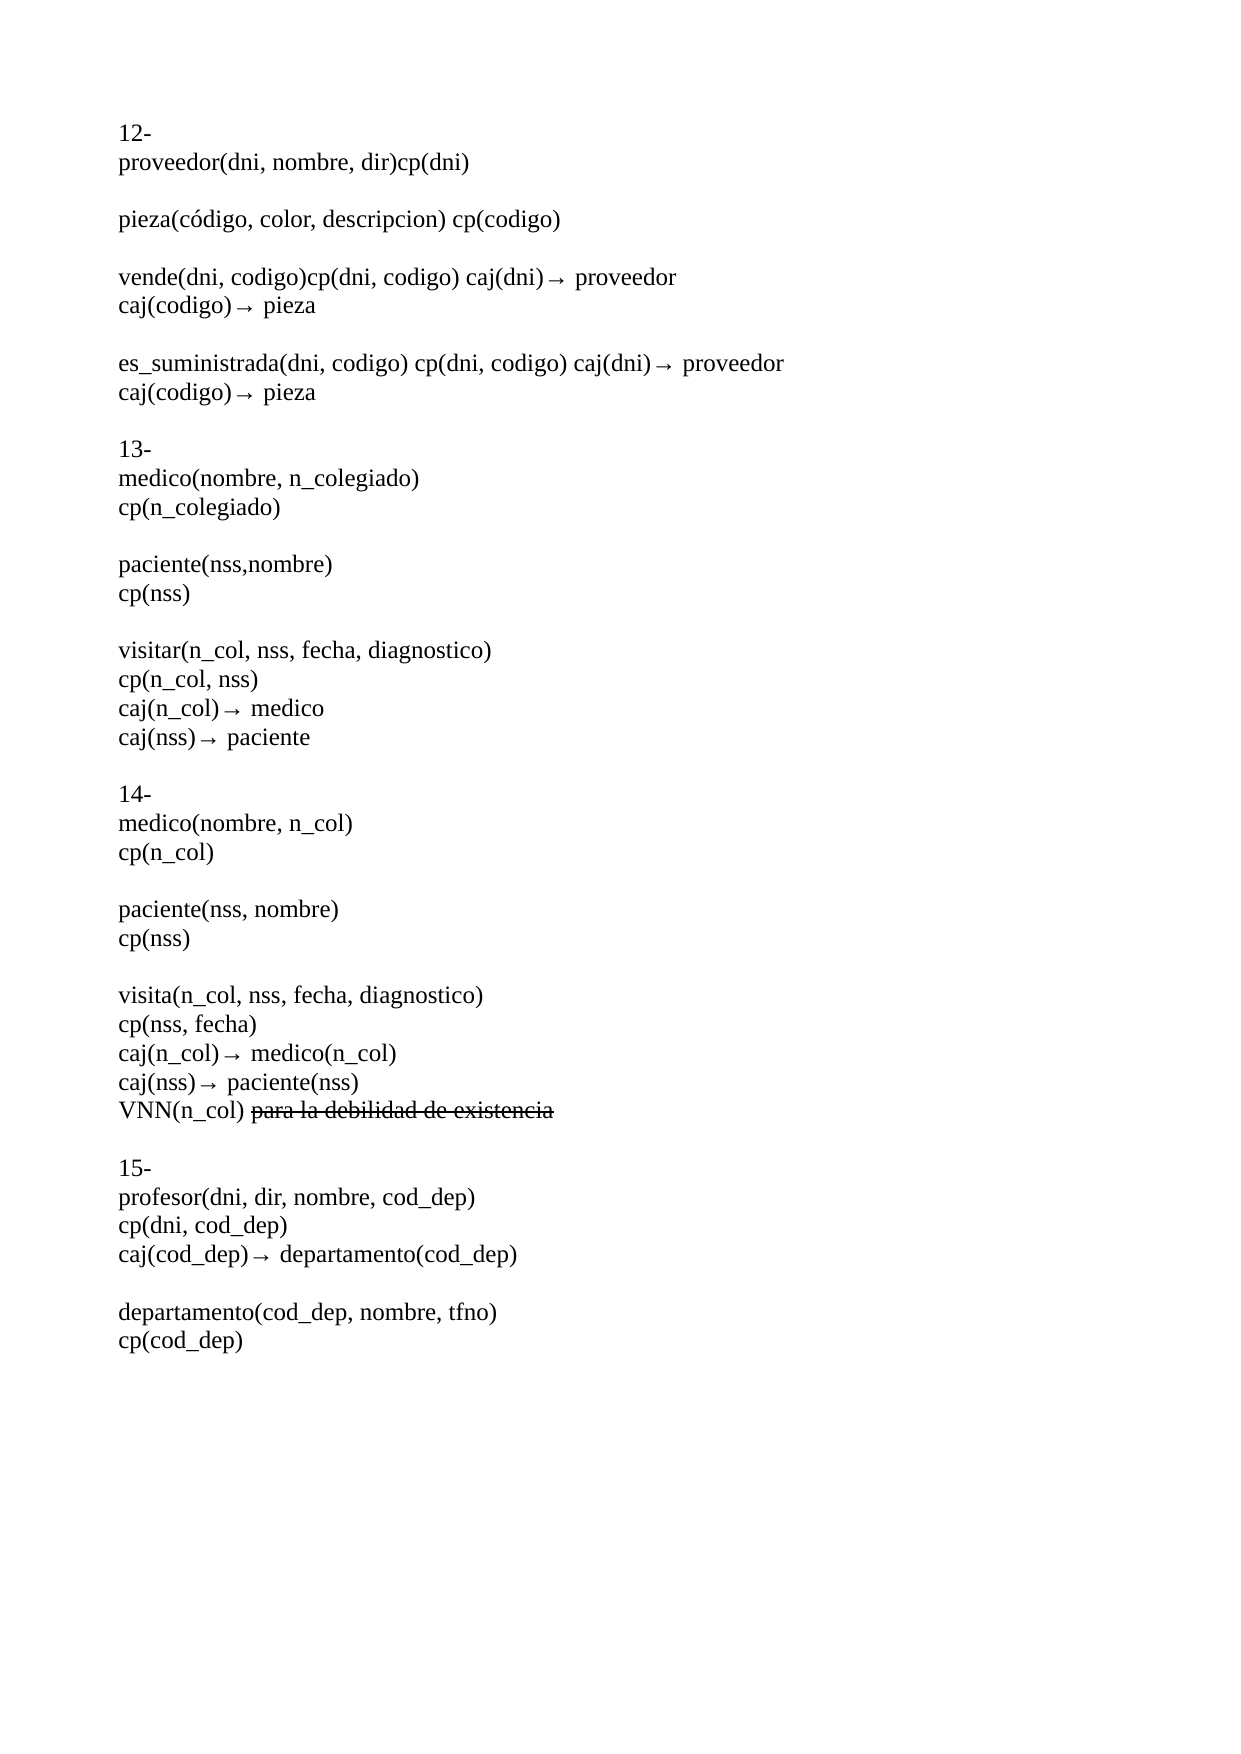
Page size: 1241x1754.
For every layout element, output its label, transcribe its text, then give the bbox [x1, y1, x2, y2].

text cp(nss, fecha) [118, 1009, 1122, 1038]
text caj(nss)→ paciente [118, 722, 1122, 751]
text caj(cod_dep)→ departamento(cod_dep) [118, 1239, 1122, 1268]
text es_suministrada(dni, codigo) cp(dni, codigo) caj(dni)→ proveedor [118, 348, 1122, 377]
text cp(n_col) [118, 837, 1122, 866]
text 13- [118, 434, 1122, 463]
text cp(nss) [118, 578, 1122, 607]
text cp(nss) [118, 923, 1122, 952]
text caj(n_col)→ medico [118, 693, 1122, 722]
text medico(nombre, n_col) [118, 808, 1122, 837]
text pieza(código, color, descripcion) cp(codigo) [118, 204, 1122, 233]
text caj(codigo)→ pieza [118, 377, 1122, 406]
text VNN(n_col) para la debilidad de existencia [118, 1096, 1122, 1124]
text proveedor(dni, nombre, dir)cp(dni) [118, 147, 1122, 176]
text visita(n_col, nss, fecha, diagnostico) [118, 981, 1122, 1009]
text cp(n_col, nss) [118, 664, 1122, 693]
text 12- [118, 118, 1122, 147]
text cp(cod_dep) [118, 1326, 1122, 1354]
text paciente(nss,nombre) [118, 549, 1122, 578]
text departamento(cod_dep, nombre, tfno) [118, 1297, 1122, 1326]
text caj(n_col)→ medico(n_col) [118, 1038, 1122, 1067]
text paciente(nss, nombre) [118, 894, 1122, 923]
text caj(codigo)→ pieza [118, 291, 1122, 319]
text cp(dni, cod_dep) [118, 1211, 1122, 1239]
text 15- [118, 1153, 1122, 1182]
text caj(nss)→ paciente(nss) [118, 1067, 1122, 1096]
text profesor(dni, dir, nombre, cod_dep) [118, 1182, 1122, 1211]
text 14- [118, 779, 1122, 808]
text visitar(n_col, nss, fecha, diagnostico) [118, 636, 1122, 664]
text medico(nombre, n_colegiado) [118, 463, 1122, 492]
text cp(n_colegiado) [118, 492, 1122, 521]
text vende(dni, codigo)cp(dni, codigo) caj(dni)→ proveedor [118, 262, 1122, 291]
